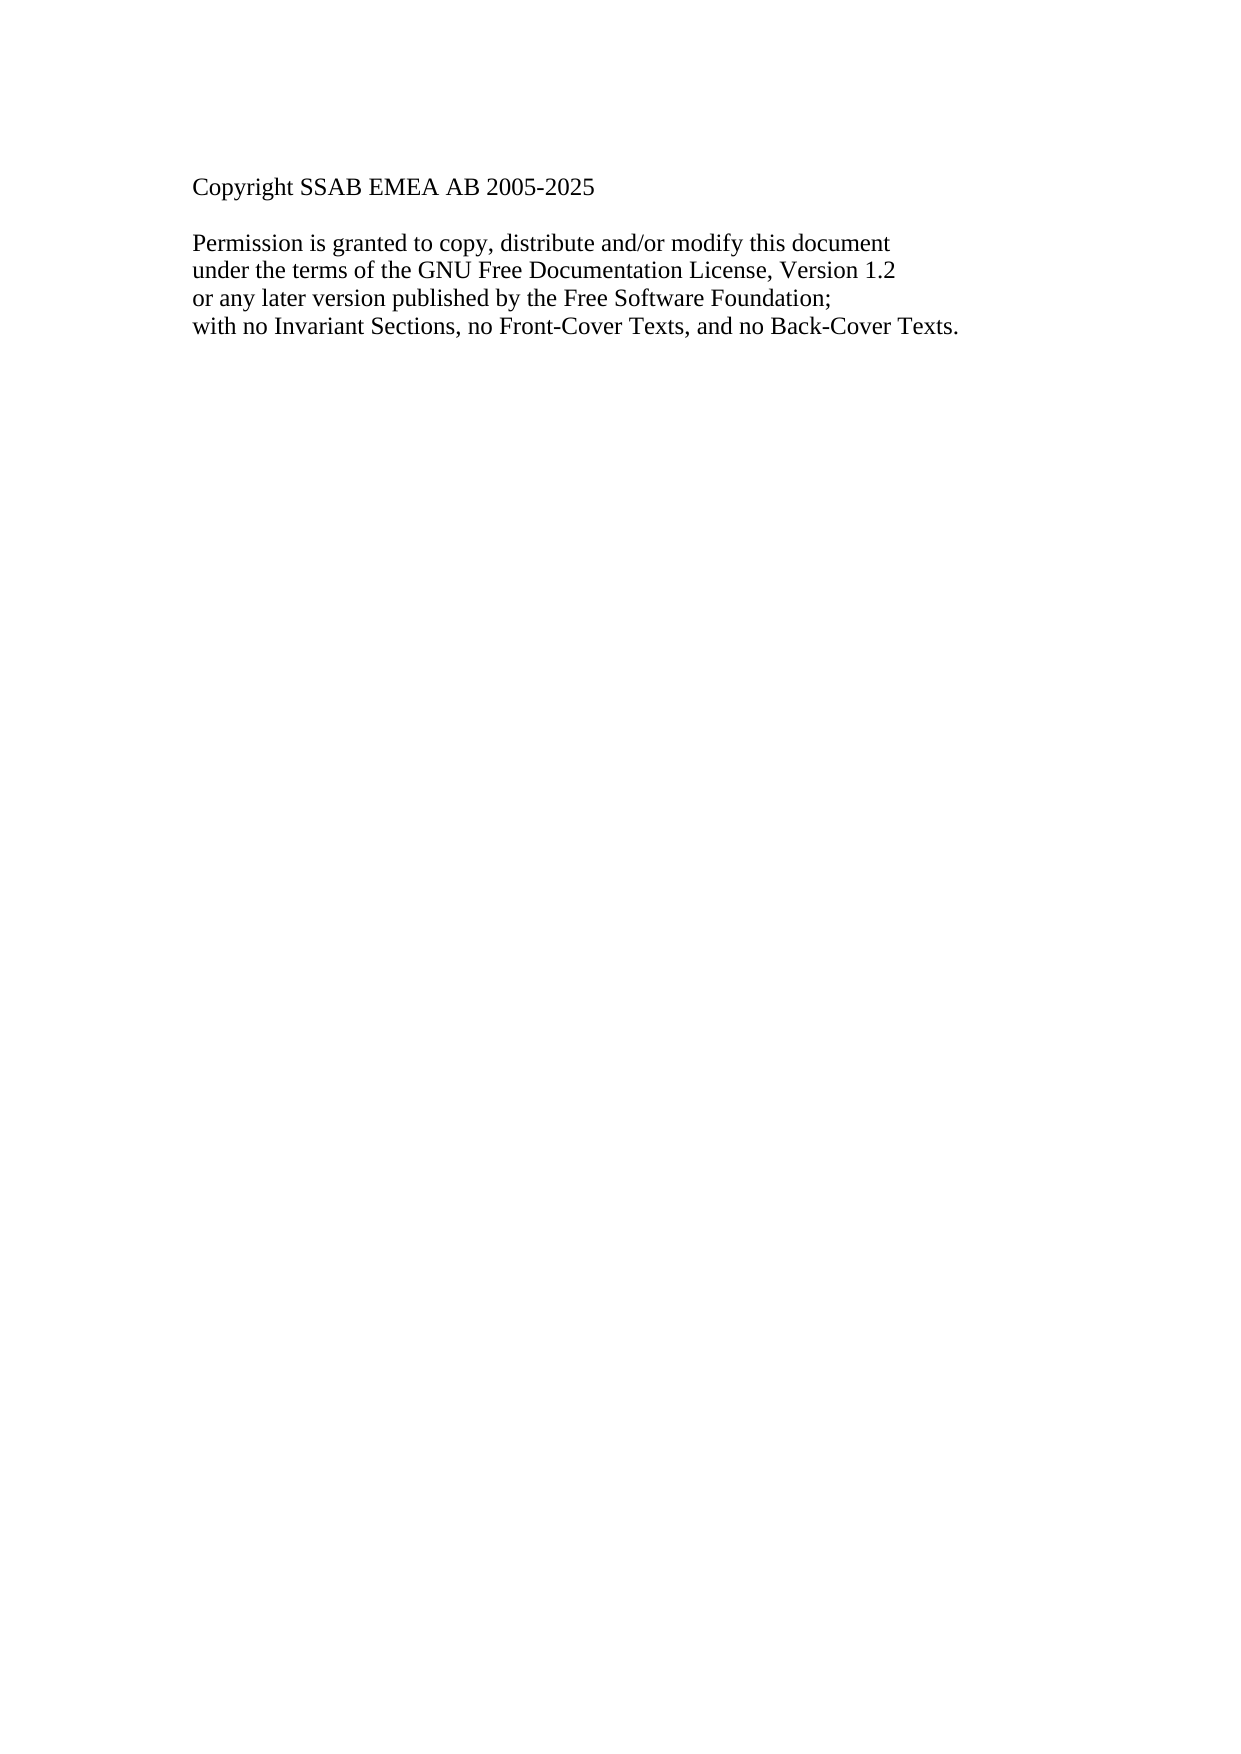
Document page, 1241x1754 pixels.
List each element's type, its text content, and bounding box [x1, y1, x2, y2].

text under the terms of the GNU Free Documentation License, Version 1.2 [118, 257, 1122, 284]
text or any later version published by the Free Software Foundation; [118, 284, 1122, 312]
text with no Invariant Sections, no Front-Cover Texts, and no Back-Cover Texts. [118, 312, 1122, 340]
text Copyright SSAB EMEA AB 2005-2025 [118, 173, 1122, 201]
text Permission is granted to copy, distribute and/or modify this document [118, 229, 1122, 257]
